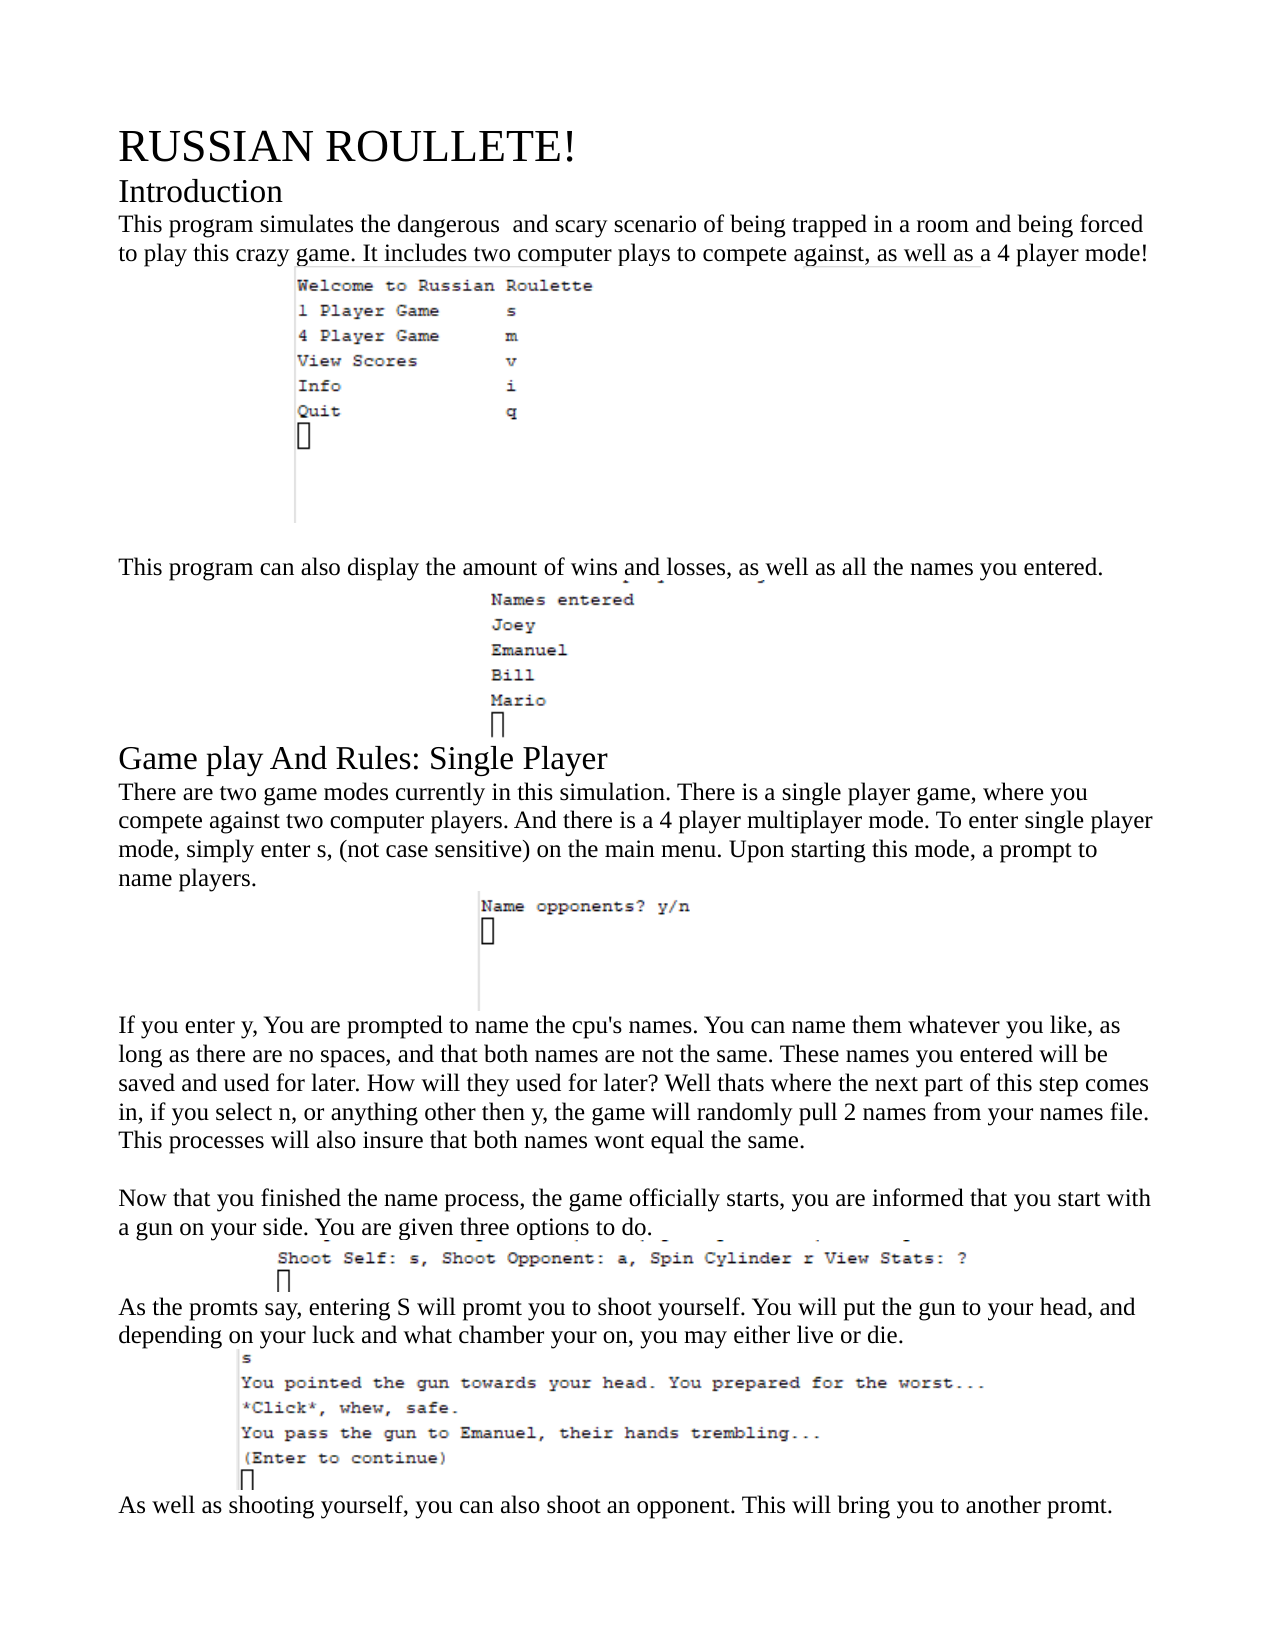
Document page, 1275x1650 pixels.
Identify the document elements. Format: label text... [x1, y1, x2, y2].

text RUSSIAN ROULLETE! [118, 118, 1157, 171]
text Introduction [118, 171, 1157, 209]
picture [276, 1240, 999, 1292]
text Now that you finished the name process, the game officially starts, you are informed that you start with a gun on your side. You are given three options to do. [118, 1183, 1157, 1240]
text If you enter y, You are prompted to name the cpu's names. You can name them whatever you like, as long as there are no spaces, and that both names are not the same. These names you entered will be saved and used for later. How will they used for later? Well thats where the next part of this step comes in, if you select n, or anything other then y, the game will randomly pull 2 names from your names file. This processes will also insure that both names wont equal the same. [118, 892, 1157, 1154]
text This program can also display the amount of wins and losses, as well as all the names you entered. [118, 552, 1157, 580]
picture [293, 266, 982, 523]
text This program simulates the dangerous and scary scenario of being trapped in a room and being forced to play this crazy game. It includes two computer plays to compete against, as well as a 4 player mode! [118, 209, 1157, 267]
text There are two game modes currently in this simulation. There is a single player game, where you compete against two computer players. And there is a 4 player multiplayer mode. To enter single player mode, simply enter s, (not case sensitive) on the main menu. Upon starting this mode, a prompt to name players. [118, 777, 1157, 892]
text As well as shooting yourself, you can also shoot an opponent. This will bring you to another promt. [118, 1349, 1157, 1519]
picture [490, 580, 785, 739]
picture [236, 1349, 1040, 1490]
text As the promts say, entering S will promt you to shoot yourself. You will put the gun to your head, and depending on your luck and what chamber your on, you may either live or die. [118, 1240, 1157, 1349]
text Game play And Rules: Single Player [118, 580, 1157, 777]
picture [477, 891, 798, 1011]
